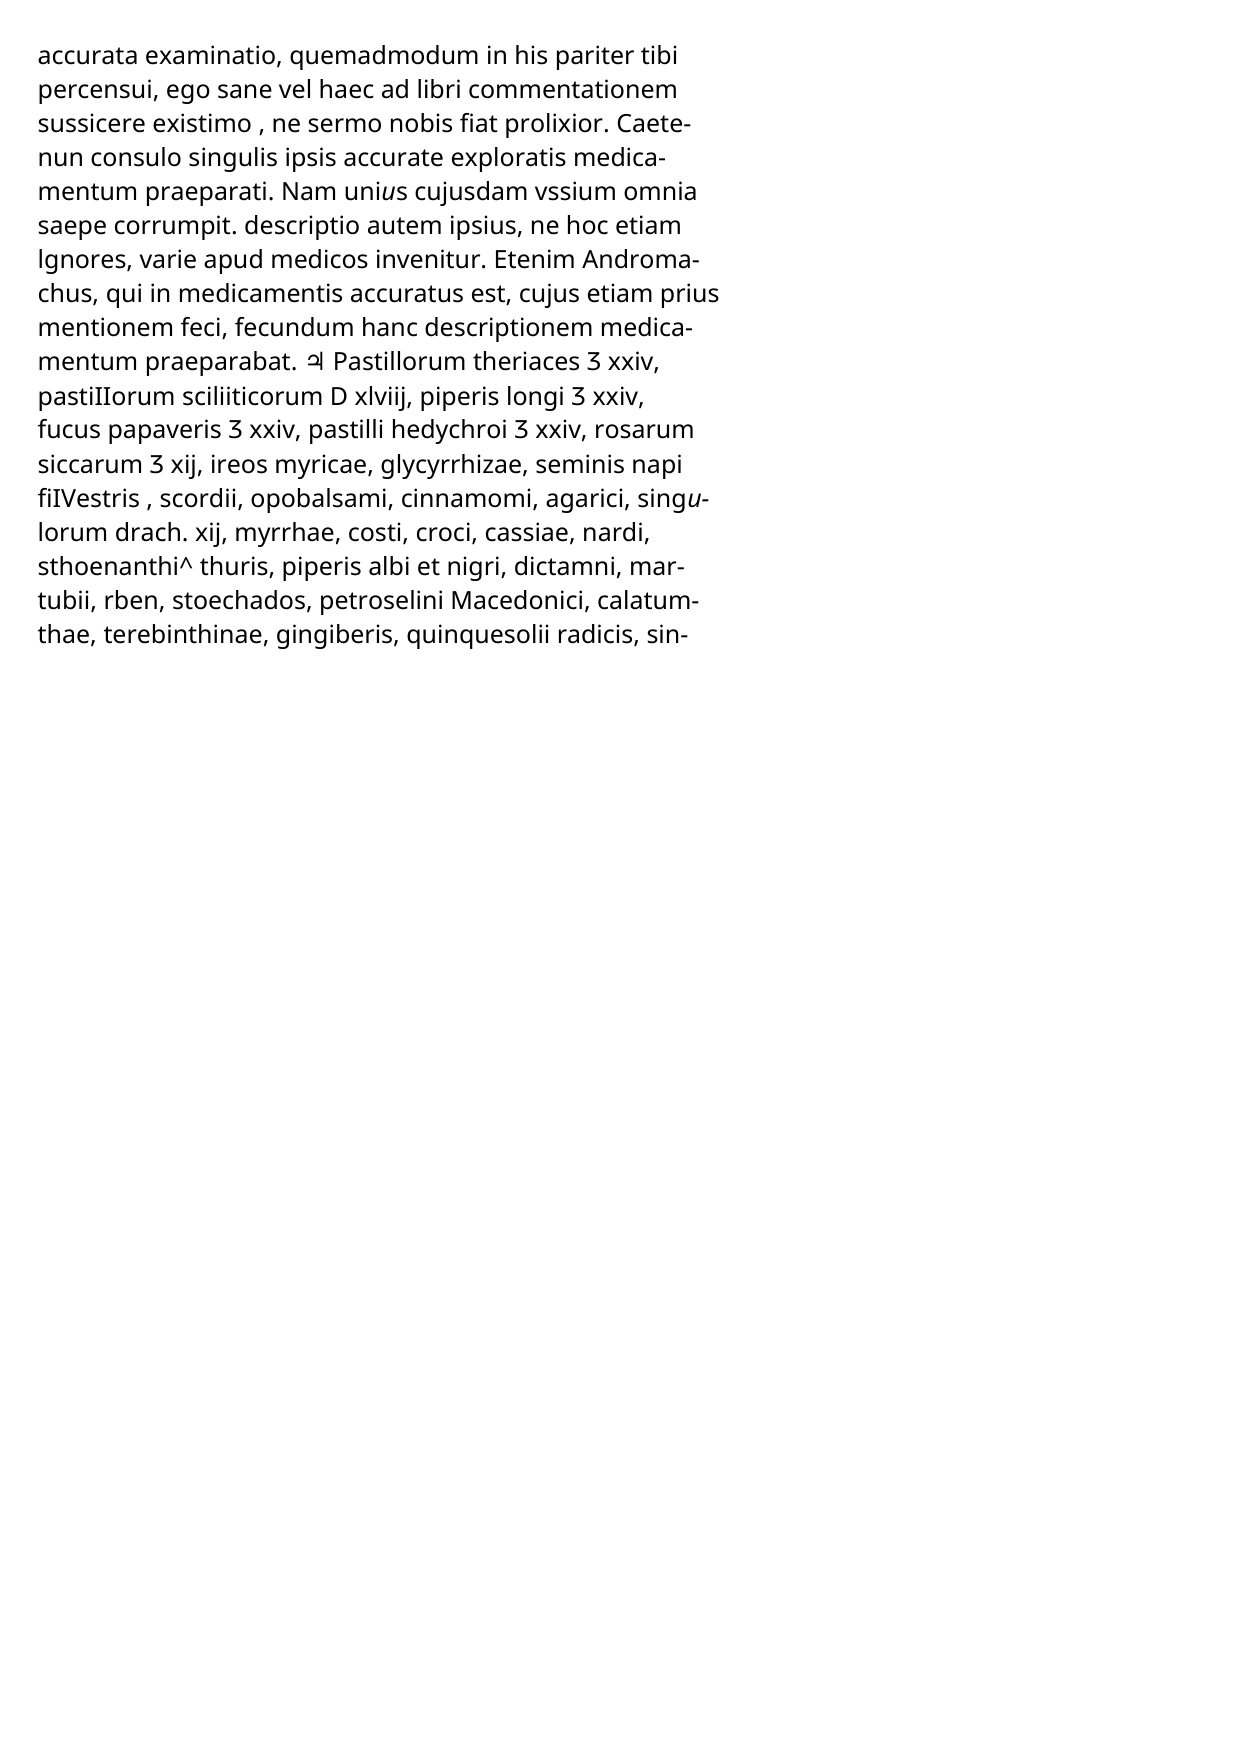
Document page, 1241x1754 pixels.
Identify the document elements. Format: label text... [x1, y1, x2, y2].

text accurata examinatio, quemadmodum in his pariter tibi percensui, ego sane vel haec ad libri commentationem sussicere existimo , ne sermo nobis fiat prolixior. Caete- nun consulo singulis ipsis accurate exploratis medica- mentum praeparati. Nam unius cujusdam vssium omnia saepe corrumpit. descriptio autem ipsius, ne hoc etiam lgnores, varie apud medicos invenitur. Etenim Androma- chus, qui in medicamentis accuratus est, cujus etiam prius mentionem feci, fecundum hanc descriptionem medica- mentum praeparabat. ♃ Pastillorum theriaces Ʒ xxiv, pastiIIorum sciliiticorum D xlviij, piperis longi Ʒ xxiv, fucus papaveris Ʒ xxiv, pastilli hedychroi Ʒ xxiv, rosarum siccarum Ʒ xij, ireos myricae, glycyrrhizae, seminis napi fiIVestris , scordii, opobalsami, cinnamomi, agarici, singu- lorum drach. xij, myrrhae, costi, croci, cassiae, nardi, sthoenanthi^ thuris, piperis albi et nigri, dictamni, mar- tubii, rben, stoechados, petroselini Macedonici, calatum- thae, terebinthinae, gingiberis, quinquesolii radicis, sin- [37, 37, 1203, 651]
